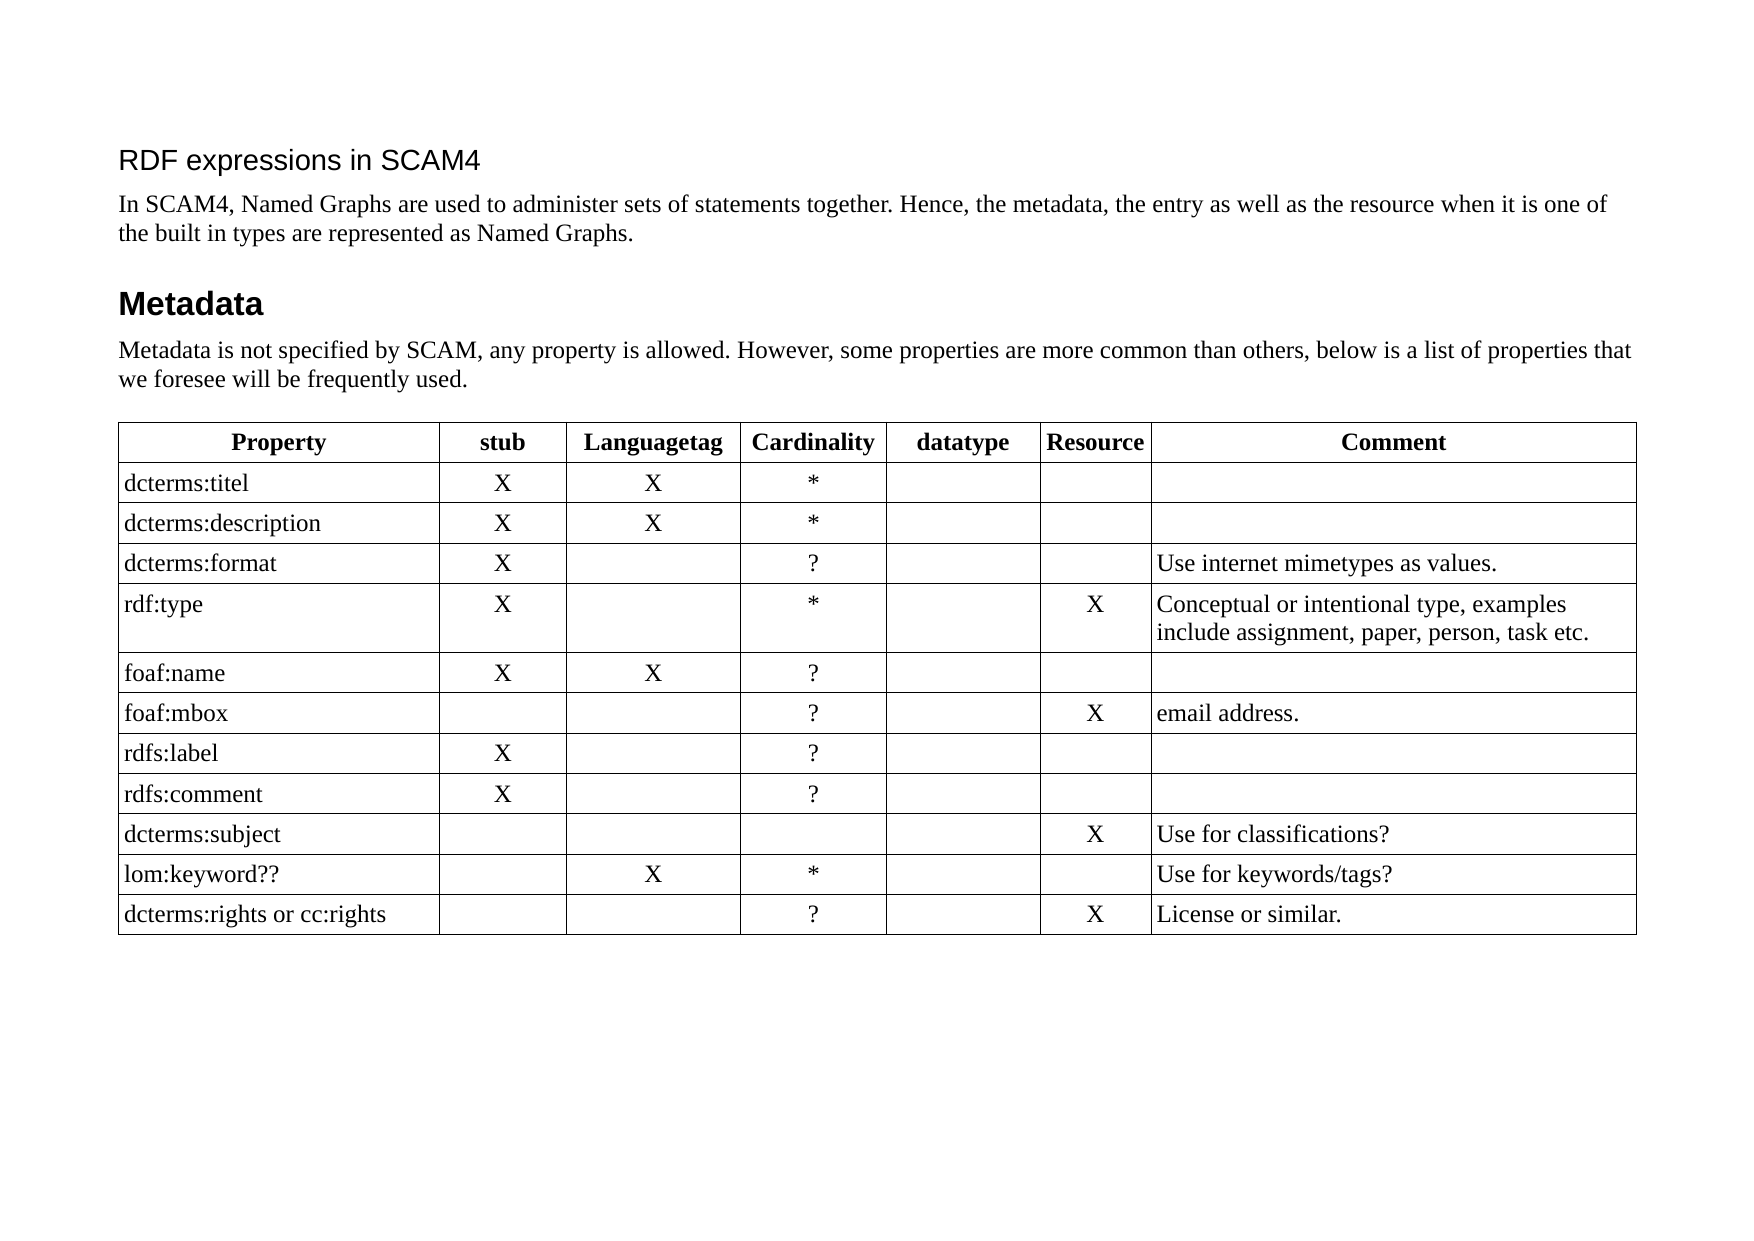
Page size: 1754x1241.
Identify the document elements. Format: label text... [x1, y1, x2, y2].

table_cell ? [741, 693, 886, 732]
table_cell Use internet mimetypes as values. [1152, 544, 1636, 583]
table_cell X [440, 734, 566, 773]
table_cell X [440, 584, 566, 652]
table_cell rdfs:label [119, 734, 439, 773]
table_cell X [1041, 584, 1151, 652]
table_cell [1041, 653, 1151, 692]
table_cell X [567, 503, 740, 542]
table_cell X [567, 653, 740, 692]
table_cell X [567, 855, 740, 894]
table_header Cardinality [741, 423, 886, 462]
table_cell [1152, 463, 1636, 502]
table_cell [440, 814, 566, 853]
table_cell [887, 503, 1040, 542]
table_cell email address. [1152, 693, 1636, 732]
table_cell Conceptual or intentional type, examples include assignment, paper, person, task etc. [1152, 584, 1636, 652]
table_cell X [440, 653, 566, 692]
subtitle RDF expressions in SCAM4 [118, 143, 1636, 177]
table_cell [567, 774, 740, 813]
table_cell [1152, 503, 1636, 542]
table_cell [887, 774, 1040, 813]
table_cell [1041, 855, 1151, 894]
table_cell X [1041, 895, 1151, 934]
table_cell [887, 693, 1040, 732]
table_cell [440, 693, 566, 732]
table_cell X [440, 463, 566, 502]
table_cell rdfs:comment [119, 774, 439, 813]
table_cell [1041, 503, 1151, 542]
table_cell [1041, 463, 1151, 502]
table_cell [887, 463, 1040, 502]
table_cell ? [741, 653, 886, 692]
table_cell [567, 544, 740, 583]
table_cell [887, 814, 1040, 853]
table_cell ? [741, 774, 886, 813]
table_cell [567, 895, 740, 934]
table_header stub [440, 423, 566, 462]
table_cell Use for classifications? [1152, 814, 1636, 853]
table_cell [567, 693, 740, 732]
table_cell [440, 855, 566, 894]
subtitle Metadata [118, 284, 1636, 323]
table_cell ? [741, 544, 886, 583]
table_cell X [440, 544, 566, 583]
table_cell [887, 895, 1040, 934]
table_cell License or similar. [1152, 895, 1636, 934]
table_cell [567, 734, 740, 773]
table_header Property [119, 423, 439, 462]
table_cell [887, 653, 1040, 692]
table_cell dcterms:titel [119, 463, 439, 502]
table_cell [741, 814, 886, 853]
table_cell X [1041, 814, 1151, 853]
table_cell [440, 895, 566, 934]
table_cell * [741, 855, 886, 894]
table_header datatype [887, 423, 1040, 462]
table_cell [887, 584, 1040, 652]
table_cell rdf:type [119, 584, 439, 652]
table_cell dcterms:subject [119, 814, 439, 853]
table_cell [1152, 653, 1636, 692]
table_cell X [440, 774, 566, 813]
table_cell foaf:name [119, 653, 439, 692]
table_cell ? [741, 895, 886, 934]
table_cell [887, 734, 1040, 773]
table_cell dcterms:format [119, 544, 439, 583]
table_cell [1152, 774, 1636, 813]
table_cell X [440, 503, 566, 542]
table_cell ? [741, 734, 886, 773]
table_cell [1041, 774, 1151, 813]
table_cell X [567, 463, 740, 502]
table_cell X [1041, 693, 1151, 732]
text In SCAM4, Named Graphs are used to administer sets of statements together. Hence, the metadata, the entry as well as the resource when it is one of the built in types are represented as Named Graphs. [118, 189, 1636, 247]
table_cell * [741, 503, 886, 542]
table_cell lom:keyword?? [119, 855, 439, 894]
text Metadata is not specified by SCAM, any property is allowed. However, some properties are more common than others, below is a list of properties that we foresee will be frequently used. [118, 335, 1636, 393]
table_cell dcterms:description [119, 503, 439, 542]
table_cell [1041, 734, 1151, 773]
table_cell [1152, 734, 1636, 773]
table_cell [567, 814, 740, 853]
table_header Comment [1152, 423, 1636, 462]
table_cell foaf:mbox [119, 693, 439, 732]
table_header Languagetag [567, 423, 740, 462]
table_header Resource [1041, 423, 1151, 462]
table_cell Use for keywords/tags? [1152, 855, 1636, 894]
table_cell [567, 584, 740, 652]
table_cell [887, 544, 1040, 583]
table_cell [887, 855, 1040, 894]
table_cell * [741, 584, 886, 652]
table_cell dcterms:rights or cc:rights [119, 895, 439, 934]
table_cell [1041, 544, 1151, 583]
table_cell * [741, 463, 886, 502]
